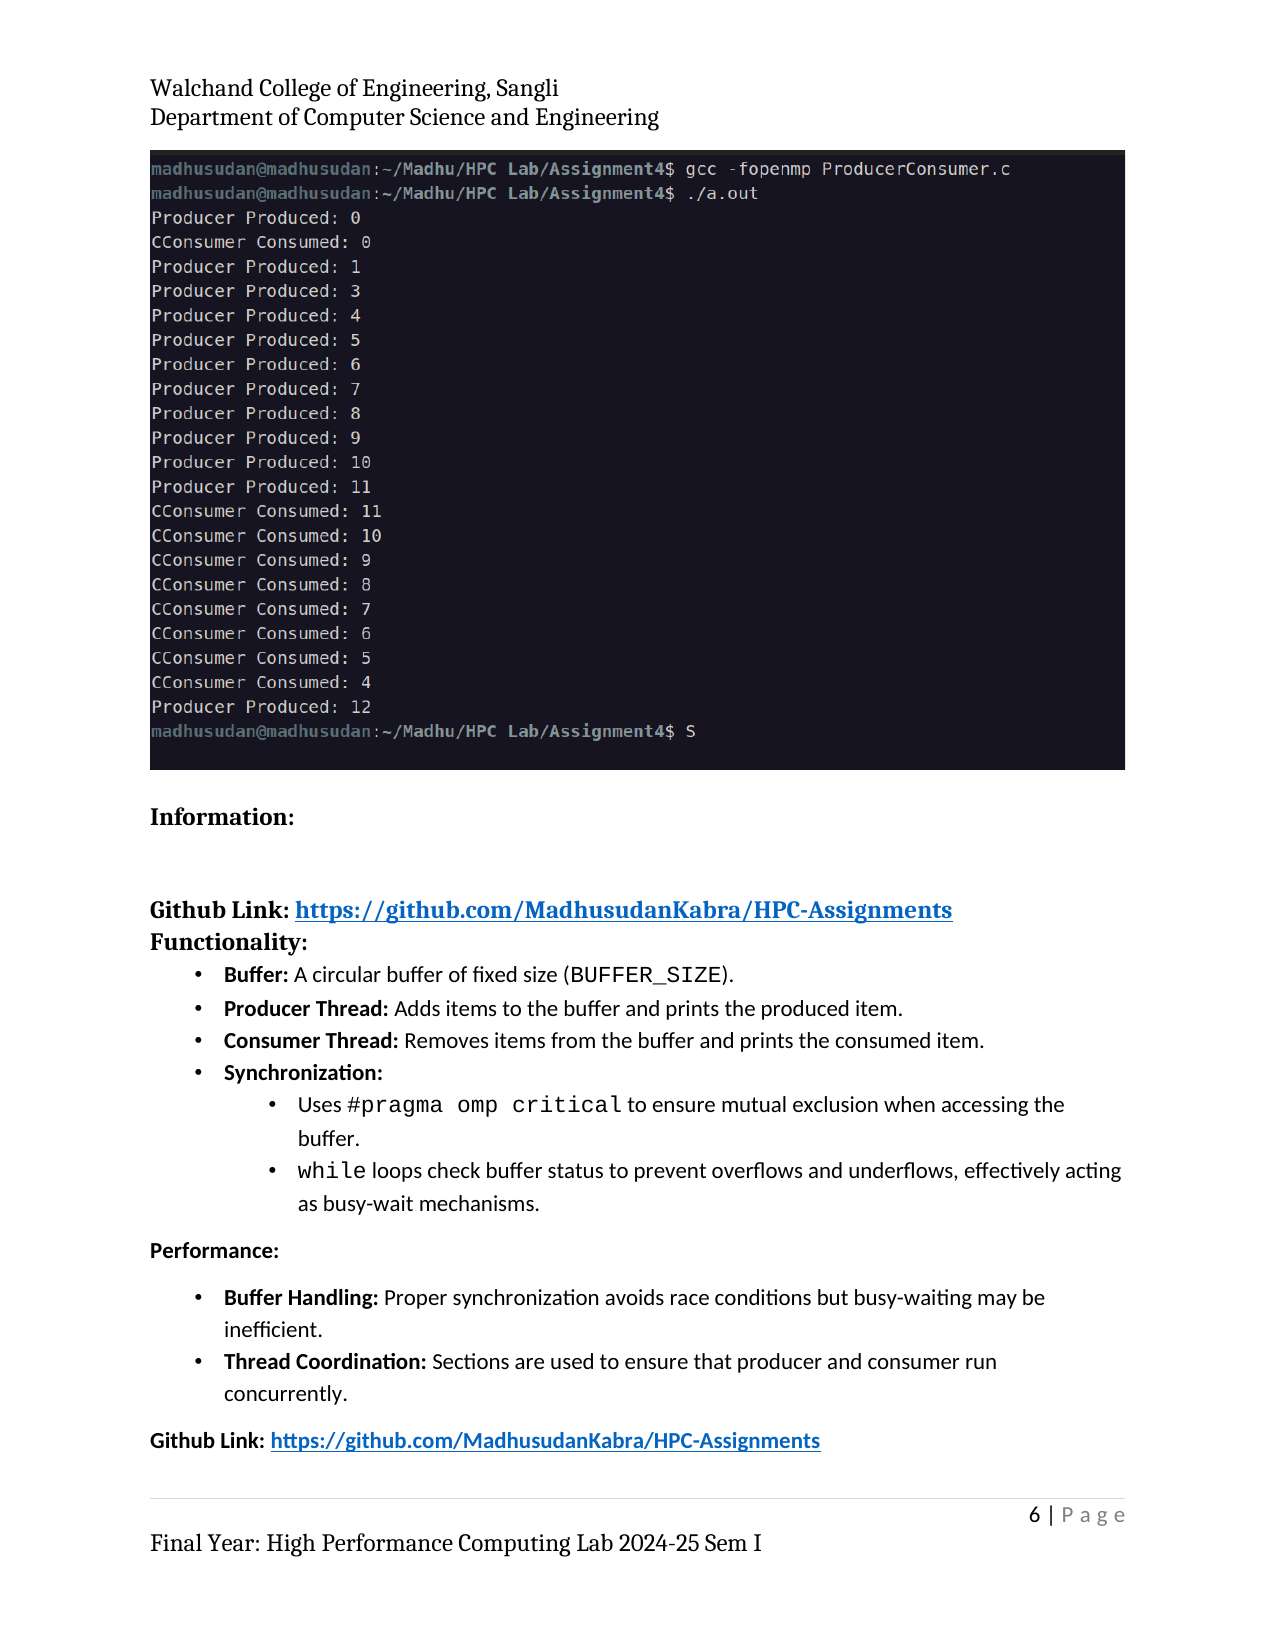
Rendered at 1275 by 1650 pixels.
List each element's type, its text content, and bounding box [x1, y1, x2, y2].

list Consumer Thread: Removes items from the buffer and prints the consumed item. [194, 1026, 1125, 1054]
list while loops check buffer status to prevent overflows and underflows, effectively acting as busy-wait mechanisms. [268, 1156, 1125, 1217]
list Buffer: A circular buffer of fixed size (BUFFER_SIZE). [194, 961, 1125, 990]
list Producer Thread: Adds items to the buffer and prints the produced item. [194, 994, 1125, 1022]
text Information: [150, 803, 1125, 832]
picture [150, 150, 1125, 770]
text Github Link: https://github.com/MadhusudanKabra/HPC-Assignments [150, 1426, 1125, 1454]
list Thread Coordination: Sections are used to ensure that producer and consumer run concurrently. [194, 1347, 1125, 1408]
text Performance: [150, 1236, 1125, 1264]
list Uses #pragma omp critical to ensure mutual exclusion when accessing the buffer. [268, 1091, 1125, 1152]
text Github Link: https://github.com/MadhusudanKabra/HPC-Assignments [150, 896, 1125, 925]
list Buffer Handling: Proper synchronization avoids race conditions but busy-waiting may be inefficient. [194, 1283, 1125, 1343]
list Synchronization: [194, 1058, 1125, 1086]
text Functionality: [150, 927, 1125, 956]
